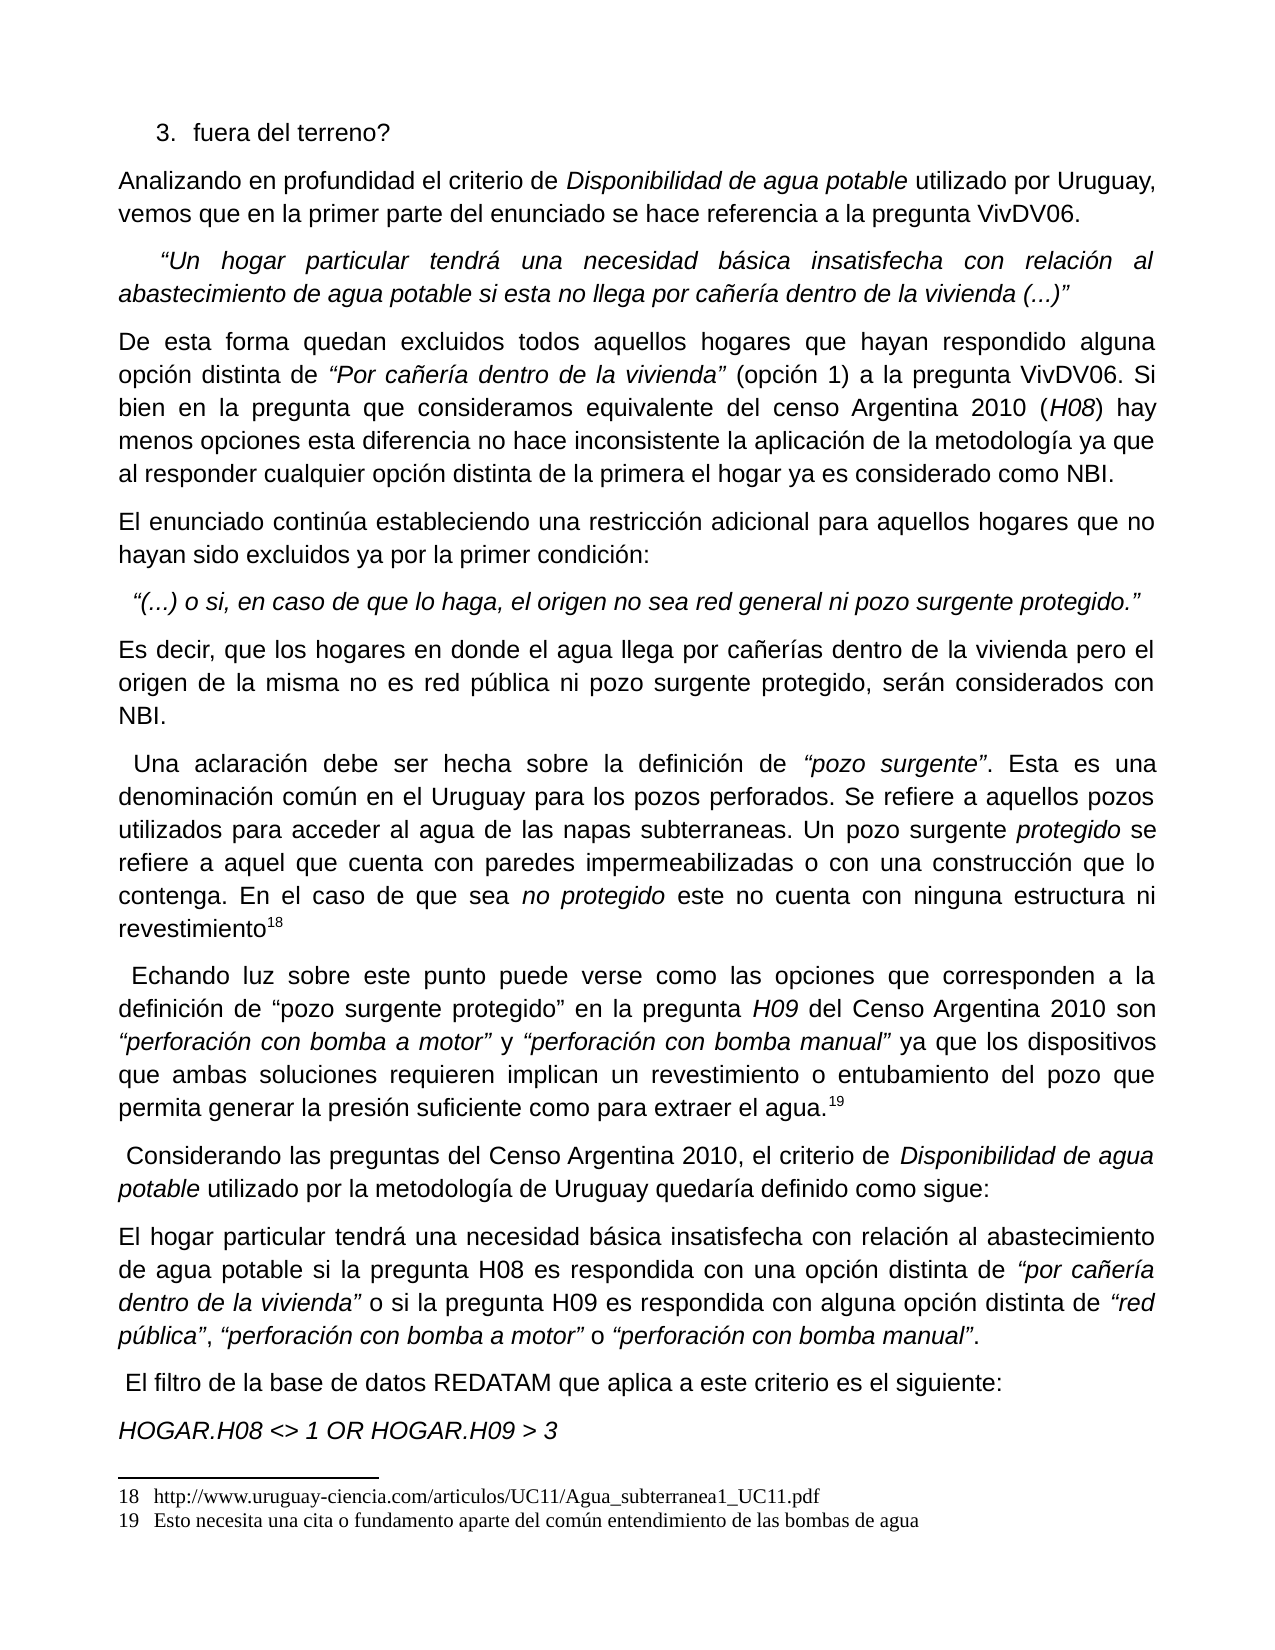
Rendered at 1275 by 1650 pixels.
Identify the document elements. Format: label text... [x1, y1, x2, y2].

text HOGAR.H08 <> 1 OR HOGAR.H09 > 3 [118, 1416, 1157, 1444]
text Esto necesita una cita o fundamento aparte del común entendimiento de las bombas de agua [118, 1508, 1157, 1532]
text “Un hogar particular tendrá una necesidad básica insatisfecha con relación al abastecimiento de agua potable si esta no llega por cañería dentro de la vivienda (...)” [118, 246, 1157, 308]
list fuera del terreno? [156, 118, 1157, 147]
text Es decir, que los hogares en donde el agua llega por cañerías dentro de la vivienda pero el origen de la misma no es red pública ni pozo surgente protegido, serán considerados con NBI. [118, 635, 1157, 730]
text http://www.uruguay-ciencia.com/articulos/UC11/Agua_subterranea1_UC11.pdf [118, 1484, 1157, 1508]
text Echando luz sobre este punto puede verse como las opciones que corresponden a la definición de “pozo surgente protegido” en la pregunta H09 del Censo Argentina 2010 son “perforación con bomba a motor” y “perforación con bomba manual” ya que los dispositivos que ambas soluciones requieren implican un revestimiento o entubamiento del pozo que permita generar la presión suficiente como para extraer el agua. [118, 961, 1157, 1122]
text El enunciado continúa estableciendo una restricción adicional para aquellos hogares que no hayan sido excluidos ya por la primer condición: [118, 507, 1157, 568]
text El filtro de la base de datos REDATAM que aplica a este criterio es el siguiente: [118, 1368, 1157, 1397]
text Una aclaración debe ser hecha sobre la definición de “pozo surgente”. Esta es una denominación común en el Uruguay para los pozos perforados. Se refiere a aquellos pozos utilizados para acceder al agua de las napas subterraneas. Un pozo surgente protegido se refiere a aquel que cuenta con paredes impermeabilizadas o con una construcción que lo contenga. En el caso de que sea no protegido este no cuenta con ninguna estructura ni revestimiento [118, 748, 1157, 942]
text Considerando las preguntas del Censo Argentina 2010, el criterio de Disponibilidad de agua potable utilizado por la metodología de Uruguay quedaría definido como sigue: [118, 1141, 1157, 1203]
text “(...) o si, en caso de que lo haga, el origen no sea red general ni pozo surgente protegido.” [118, 587, 1157, 616]
text De esta forma quedan excluidos todos aquellos hogares que hayan respondido alguna opción distinta de “Por cañería dentro de la vivienda” (opción 1) a la pregunta VivDV06. Si bien en la pregunta que consideramos equivalente del censo Argentina 2010 (H08) hay menos opciones esta diferencia no hace inconsistente la aplicación de la metodología ya que al responder cualquier opción distinta de la primera el hogar ya es considerado como NBI. [118, 327, 1157, 488]
text Analizando en profundidad el criterio de Disponibilidad de agua potable utilizado por Uruguay, vemos que en la primer parte del enunciado se hace referencia a la pregunta VivDV06. [118, 166, 1157, 227]
text El hogar particular tendrá una necesidad básica insatisfecha con relación al abastecimiento de agua potable si la pregunta H08 es respondida con una opción distinta de “por cañería dentro de la vivienda” o si la pregunta H09 es respondida con alguna opción distinta de “red pública”, “perforación con bomba a motor” o “perforación con bomba manual”. [118, 1222, 1157, 1349]
